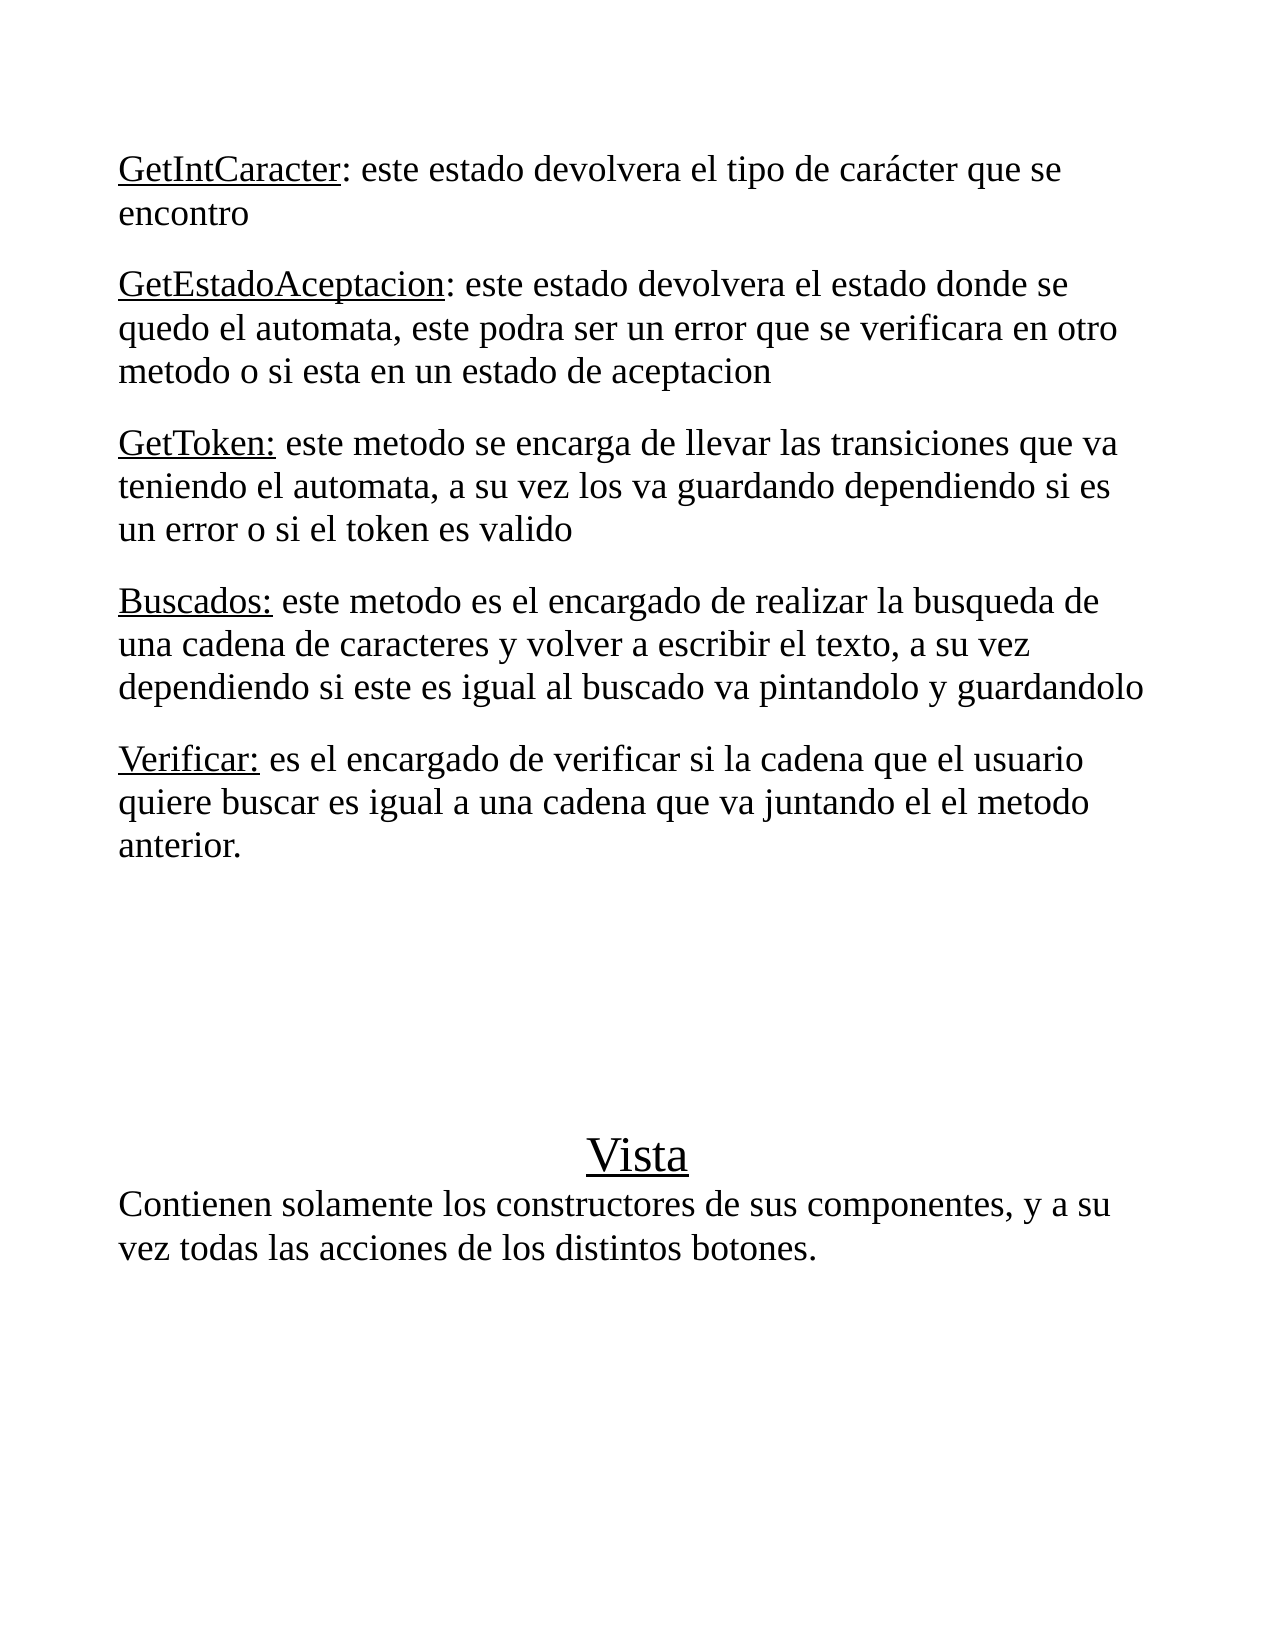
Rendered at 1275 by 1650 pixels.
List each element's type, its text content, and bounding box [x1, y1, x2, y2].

text Buscados: este metodo es el encargado de realizar la busqueda de una cadena de caracteres y volver a escribir el texto, a su vez dependiendo si este es igual al buscado va pintandolo y guardandolo [118, 578, 1157, 707]
text GetToken: este metodo se encarga de llevar las transiciones que va teniendo el automata, a su vez los va guardando dependiendo si es un error o si el token es valido [118, 420, 1157, 549]
text Verificar: es el encargado de verificar si la cadena que el usuario quiere buscar es igual a una cadena que va juntando el el metodo anterior. [118, 736, 1157, 866]
text GetIntCaracter: este estado devolvera el tipo de carácter que se encontro [118, 147, 1157, 233]
text Vista [118, 1124, 1157, 1182]
text GetEstadoAceptacion: este estado devolvera el estado donde se quedo el automata, este podra ser un error que se verificara en otro metodo o si esta en un estado de aceptacion [118, 262, 1157, 391]
text Contienen solamente los constructores de sus componentes, y a su vez todas las acciones de los distintos botones. [118, 1182, 1157, 1268]
